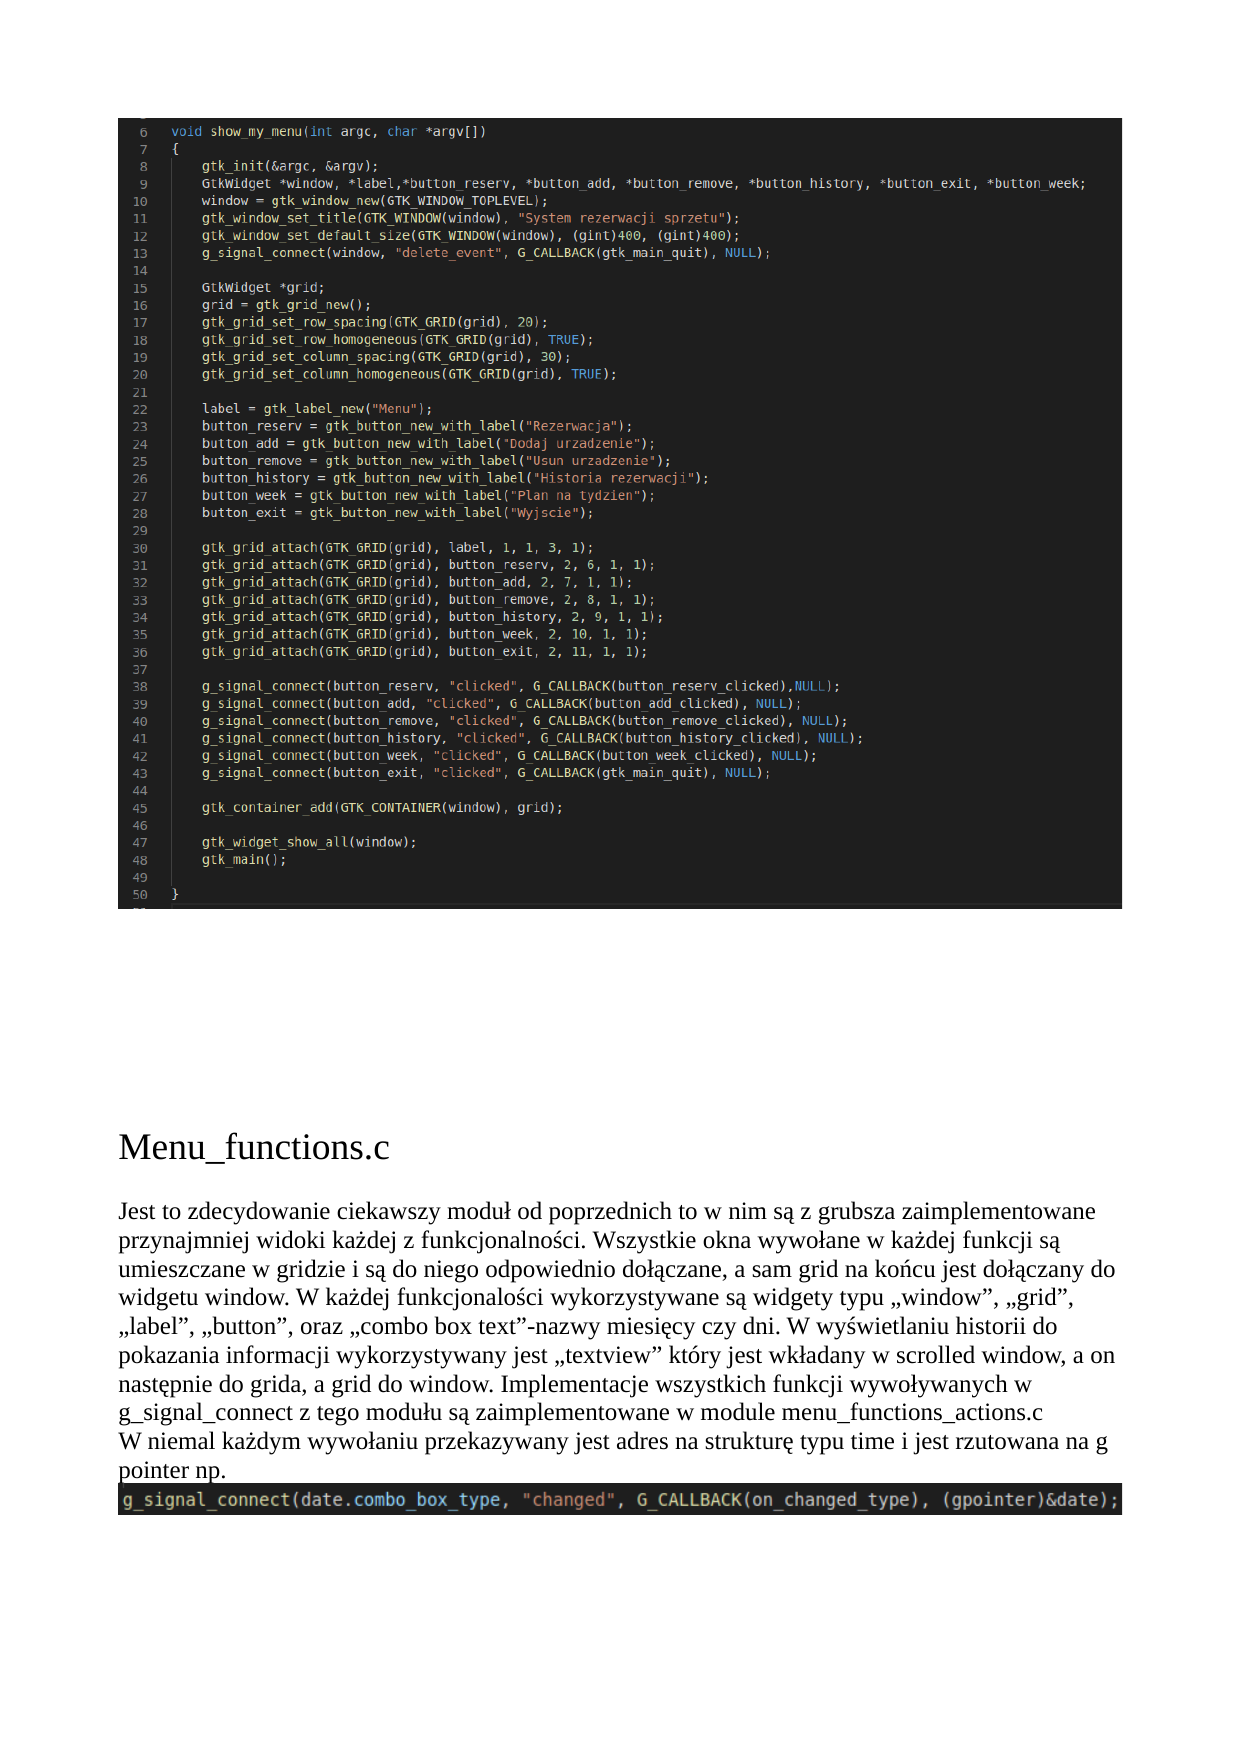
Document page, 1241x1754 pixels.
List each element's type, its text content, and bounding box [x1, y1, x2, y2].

text W niemal każdym wywołaniu przekazywany jest adres na strukturę typu time i jest rzutowana na g pointer np. [118, 1426, 1122, 1483]
picture [118, 1483, 1123, 1515]
picture [118, 118, 1123, 909]
text Menu_functions.c [118, 1124, 1122, 1167]
text Jest to zdecydowanie ciekawszy moduł od poprzednich to w nim są z grubsza zaimplementowane przynajmniej widoki każdej z funkcjonalności. Wszystkie okna wywołane w każdej funkcji są umieszczane w gridzie i są do niego odpowiednio dołączane, a sam grid na końcu jest dołączany do widgetu window. W każdej funkcjonalości wykorzystywane są widgety typu „window”, „grid”, „label”, „button”, oraz „combo box text”-nazwy miesięcy czy dni. W wyświetlaniu historii do pokazania informacji wykorzystywany jest „textview” który jest wkładany w scrolled window, a on następnie do grida, a grid do window. Implementacje wszystkich funkcji wywoływanych w g_signal_connect z tego modułu są zaimplementowane w module menu_functions_actions.c [118, 1196, 1122, 1426]
